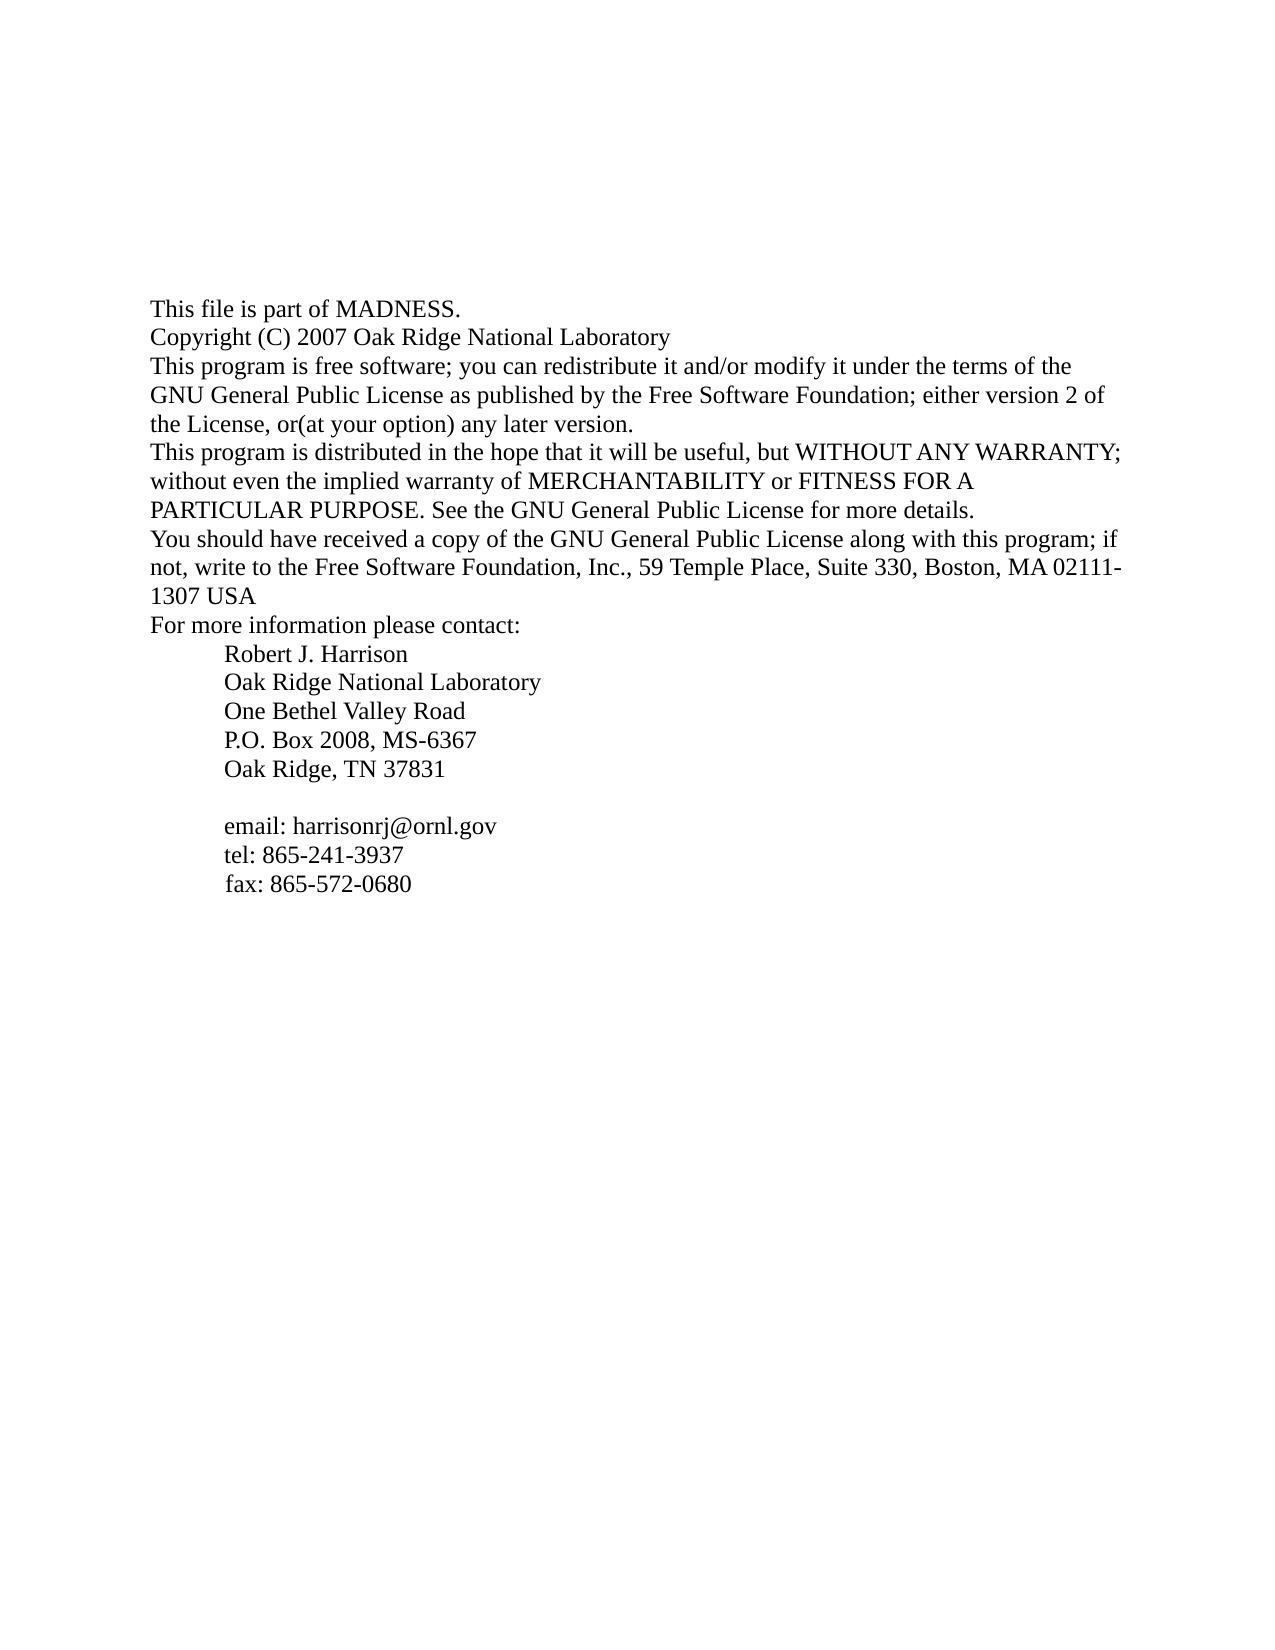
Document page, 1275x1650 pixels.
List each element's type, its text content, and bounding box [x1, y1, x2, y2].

text tel: 865-241-3937 [224, 840, 1125, 869]
text One Bethel Valley Road [224, 696, 1125, 725]
text Oak Ridge National Laboratory [224, 667, 1125, 696]
text Robert J. Harrison [224, 639, 1125, 667]
text This program is free software; you can redistribute it and/or modify it under the terms of the GNU General Public License as published by the Free Software Foundation; either version 2 of the License, or(at your option) any later version. [150, 351, 1125, 437]
text For more information please contact: [150, 610, 1125, 639]
text This program is distributed in the hope that it will be useful, but WITHOUT ANY WARRANTY; without even the implied warranty of MERCHANTABILITY or FITNESS FOR A PARTICULAR PURPOSE. See the GNU General Public License for more details. [150, 437, 1125, 524]
text Copyright (C) 2007 Oak Ridge National Laboratory [150, 322, 1125, 351]
text email: harrisonrj@ornl.gov [224, 811, 1125, 840]
text This file is part of MADNESS. [150, 294, 1125, 322]
text You should have received a copy of the GNU General Public License along with this program; if not, write to the Free Software Foundation, Inc., 59 Temple Place, Suite 330, Boston, MA 02111-1307 USA [150, 524, 1125, 610]
text Oak Ridge, TN 37831 [224, 754, 1125, 782]
text P.O. Box 2008, MS-6367 [224, 725, 1125, 754]
text fax: 865-572-0680 [150, 869, 1125, 897]
